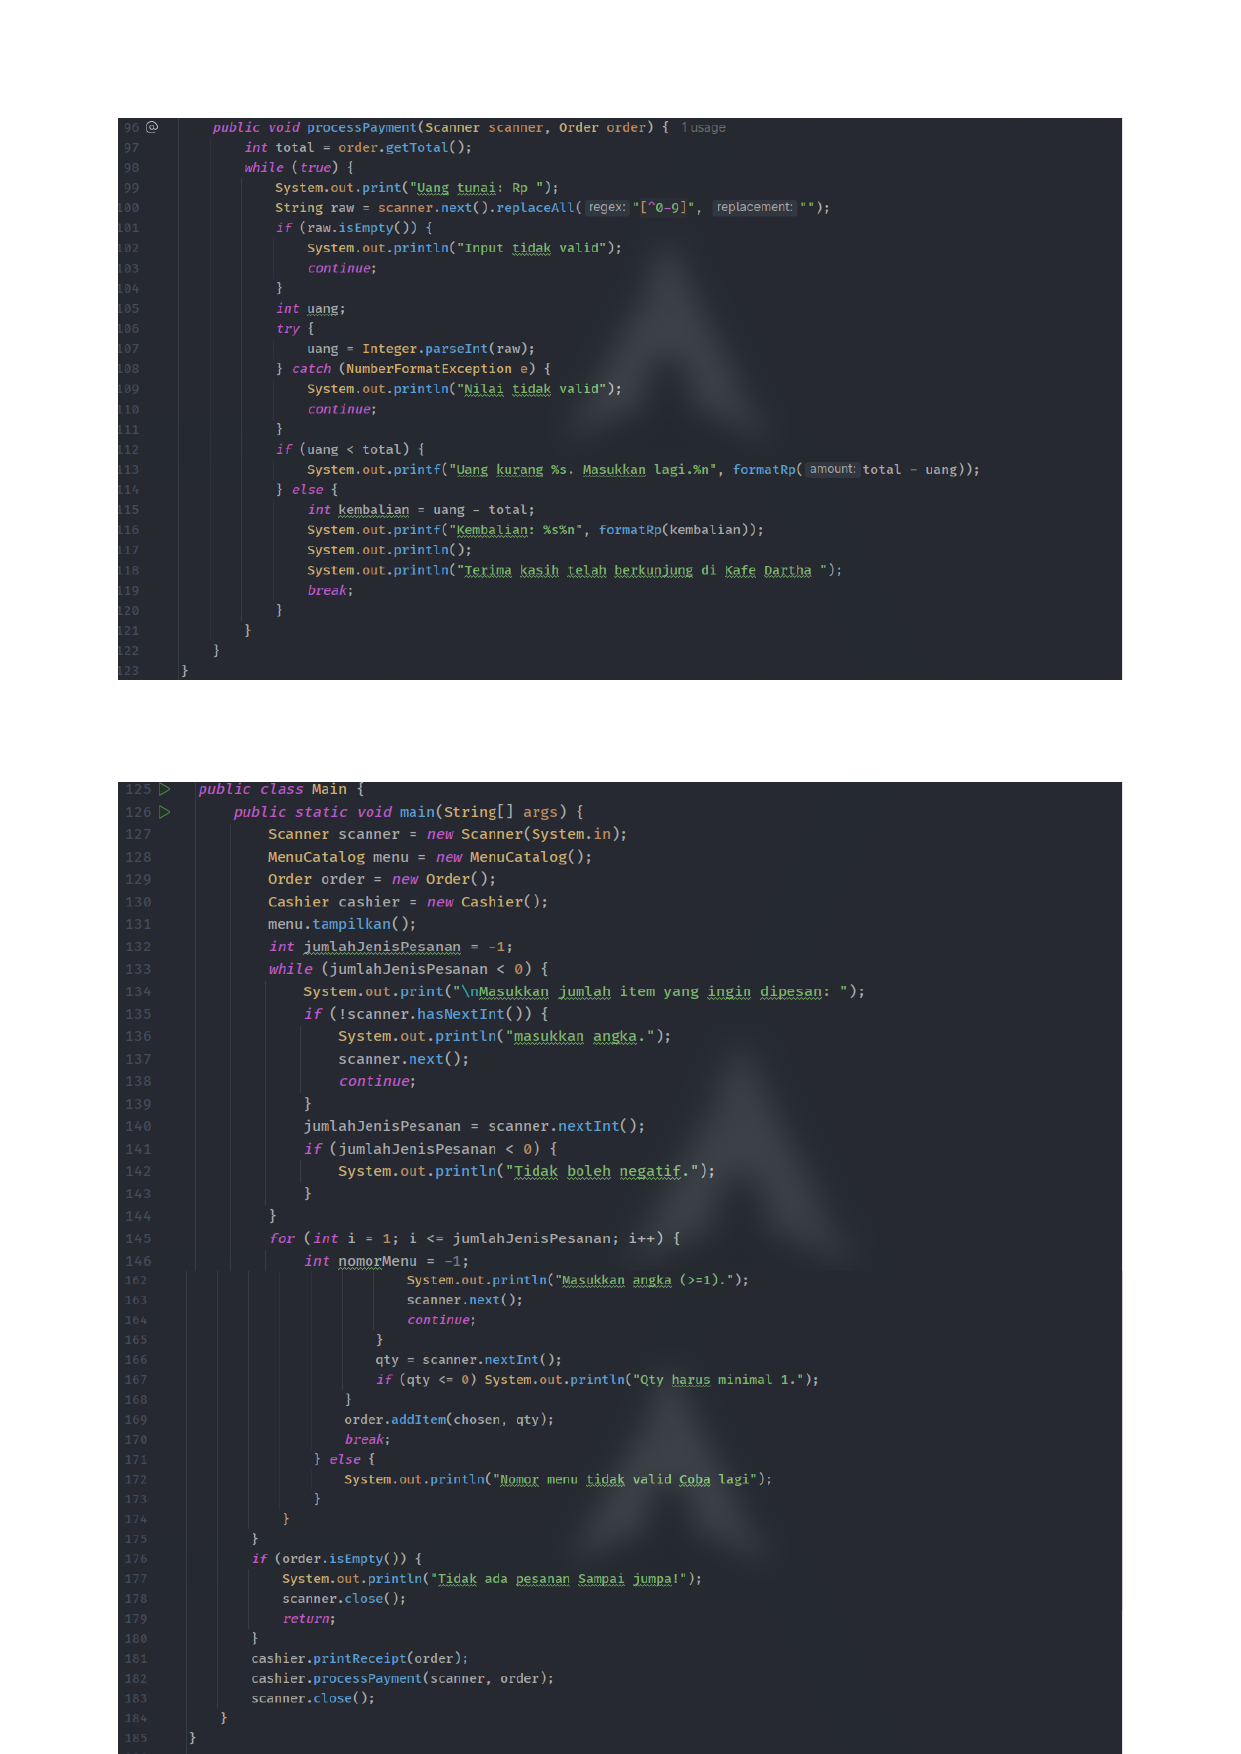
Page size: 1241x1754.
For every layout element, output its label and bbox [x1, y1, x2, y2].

picture [118, 118, 1123, 680]
picture [118, 782, 1123, 1754]
